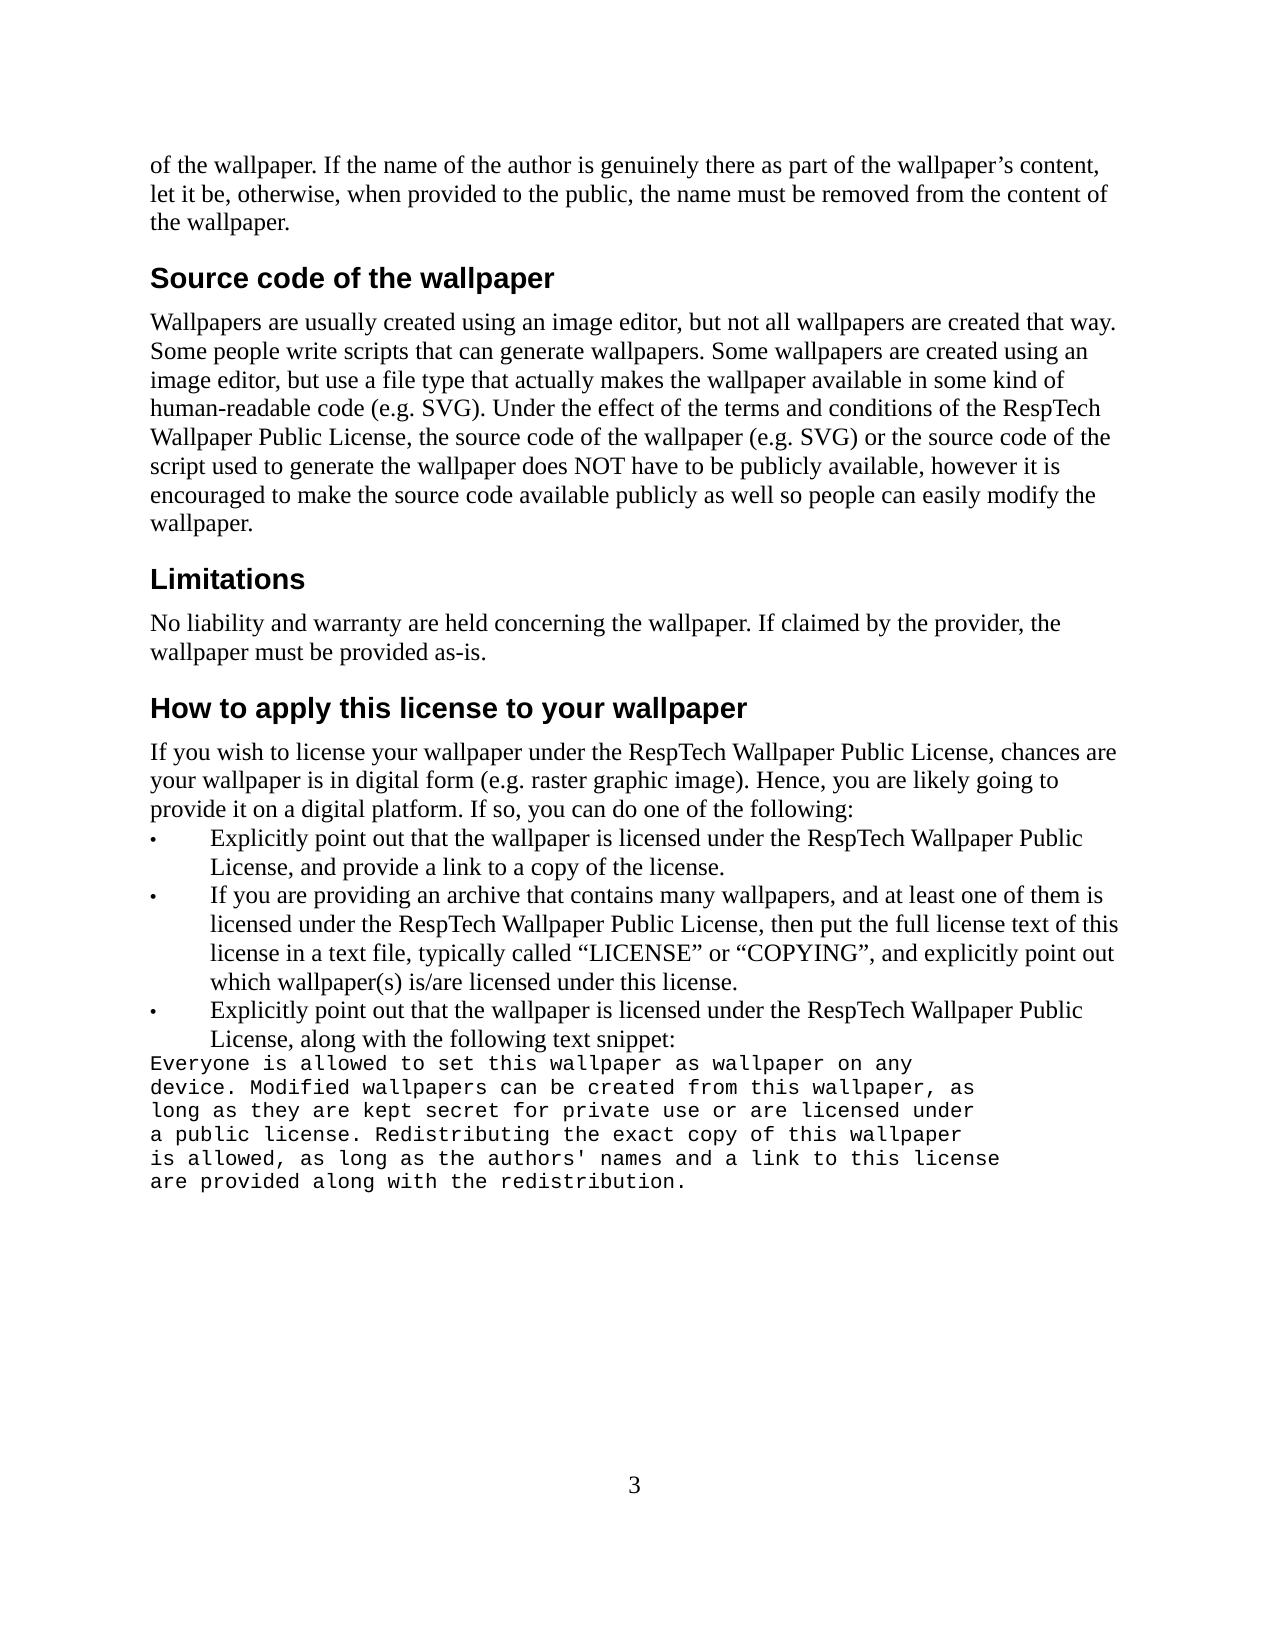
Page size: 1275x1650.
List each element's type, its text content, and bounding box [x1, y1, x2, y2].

text long as they are kept secret for private use or are licensed under [150, 1100, 1125, 1124]
text a public license. Redistributing the exact copy of this wallpaper [150, 1124, 1125, 1148]
subtitle How to apply this license to your wallpaper [150, 691, 1125, 724]
text No liability and warranty are held concerning the wallpaper. If claimed by the provider, the wallpaper must be provided as-is. [150, 608, 1125, 666]
subtitle Limitations [150, 562, 1125, 596]
text are provided along with the redistribution. [150, 1171, 1125, 1195]
text Everyone is allowed to set this wallpaper as wallpaper on any [150, 1053, 1125, 1077]
text Wallpapers are usually created using an image editor, but not all wallpapers are created that way. Some people write scripts that can generate wallpapers. Some wallpapers are created using an image editor, but use a file type that actually makes the wallpaper available in some kind of human-readable code (e.g. SVG). Under the effect of the terms and conditions of the RespTech Wallpaper Public License, the source code of the wallpaper (e.g. SVG) or the source code of the script used to generate the wallpaper does NOT have to be publicly available, however it is encouraged to make the source code available publicly as well so people can easily modify the wallpaper. [150, 307, 1125, 537]
text device. Modified wallpapers can be created from this wallpaper, as [150, 1077, 1125, 1100]
list Explicitly point out that the wallpaper is licensed under the RespTech Wallpaper Public License, and provide a link to a copy of the license. [150, 823, 1125, 881]
list If you are providing an archive that contains many wallpapers, and at least one of them is licensed under the RespTech Wallpaper Public License, then put the full license text of this license in a text file, typically called “LICENSE” or “COPYING”, and explicitly point out which wallpaper(s) is/are licensed under this license. [150, 881, 1125, 996]
subtitle Source code of the wallpaper [150, 261, 1125, 295]
list Explicitly point out that the wallpaper is licensed under the RespTech Wallpaper Public License, along with the following text snippet: [150, 996, 1125, 1053]
text is allowed, as long as the authors' names and a link to this license [150, 1148, 1125, 1171]
text of the wallpaper. If the name of the author is genuinely there as part of the wallpaper’s content, let it be, otherwise, when provided to the public, the name must be removed from the content of the wallpaper. [150, 150, 1125, 236]
text If you wish to license your wallpaper under the RespTech Wallpaper Public License, chances are your wallpaper is in digital form (e.g. raster graphic image). Hence, you are likely going to provide it on a digital platform. If so, you can do one of the following: [150, 737, 1125, 823]
